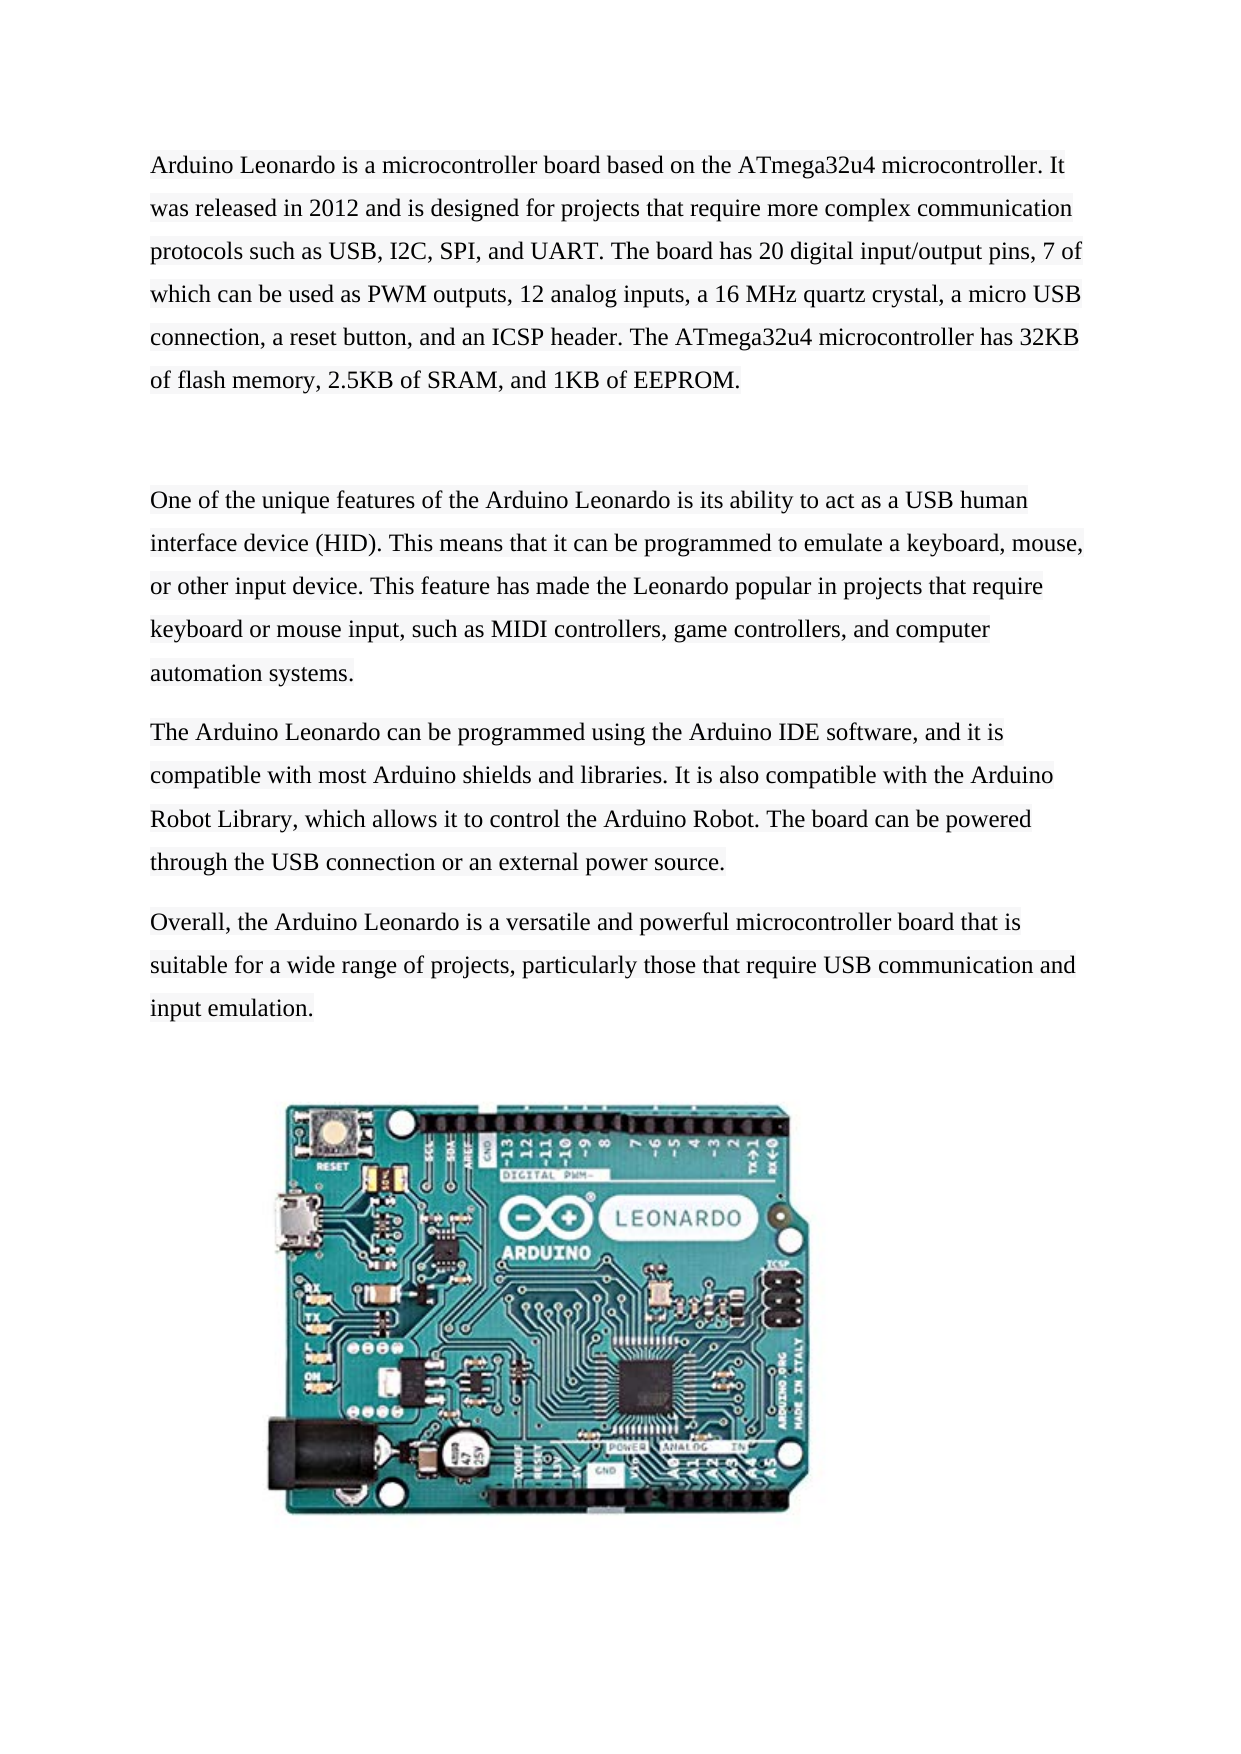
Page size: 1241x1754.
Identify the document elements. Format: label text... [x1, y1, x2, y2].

picture [150, 1052, 932, 1567]
text The Arduino Leonardo can be programmed using the Arduino IDE software, and it is compatible with most Arduino shields and libraries. It is also compatible with the Arduino Robot Library, which allows it to control the Arduino Robot. The board can be powered through the USB connection or an external power source. [150, 717, 1090, 876]
text One of the unique features of the Arduino Leonardo is its ability to act as a USB human interface device (HID). This means that it can be programmed to emulate a keyboard, mouse, or other input device. This feature has made the Leonardo popular in projects that require keyboard or mouse input, such as MIDI controllers, game controllers, and computer automation systems. [150, 485, 1090, 686]
text Arduino Leonardo is a microcontroller board based on the ATmega32u4 microcontroller. It was released in 2012 and is designed for projects that require more complex communication protocols such as USB, I2C, SPI, and UART. The board has 20 digital input/output pins, 7 of which can be used as PWM outputs, 12 analog inputs, a 16 MHz quartz crystal, a micro USB connection, a reset button, and an ICSP header. The ATmega32u4 microcontroller has 32KB of flash memory, 2.5KB of SRAM, and 1KB of EEPROM. [150, 150, 1090, 394]
text Overall, the Arduino Leonardo is a versatile and powerful microcontroller board that is suitable for a wide range of projects, particularly those that require USB communication and input emulation. [150, 907, 1090, 1022]
